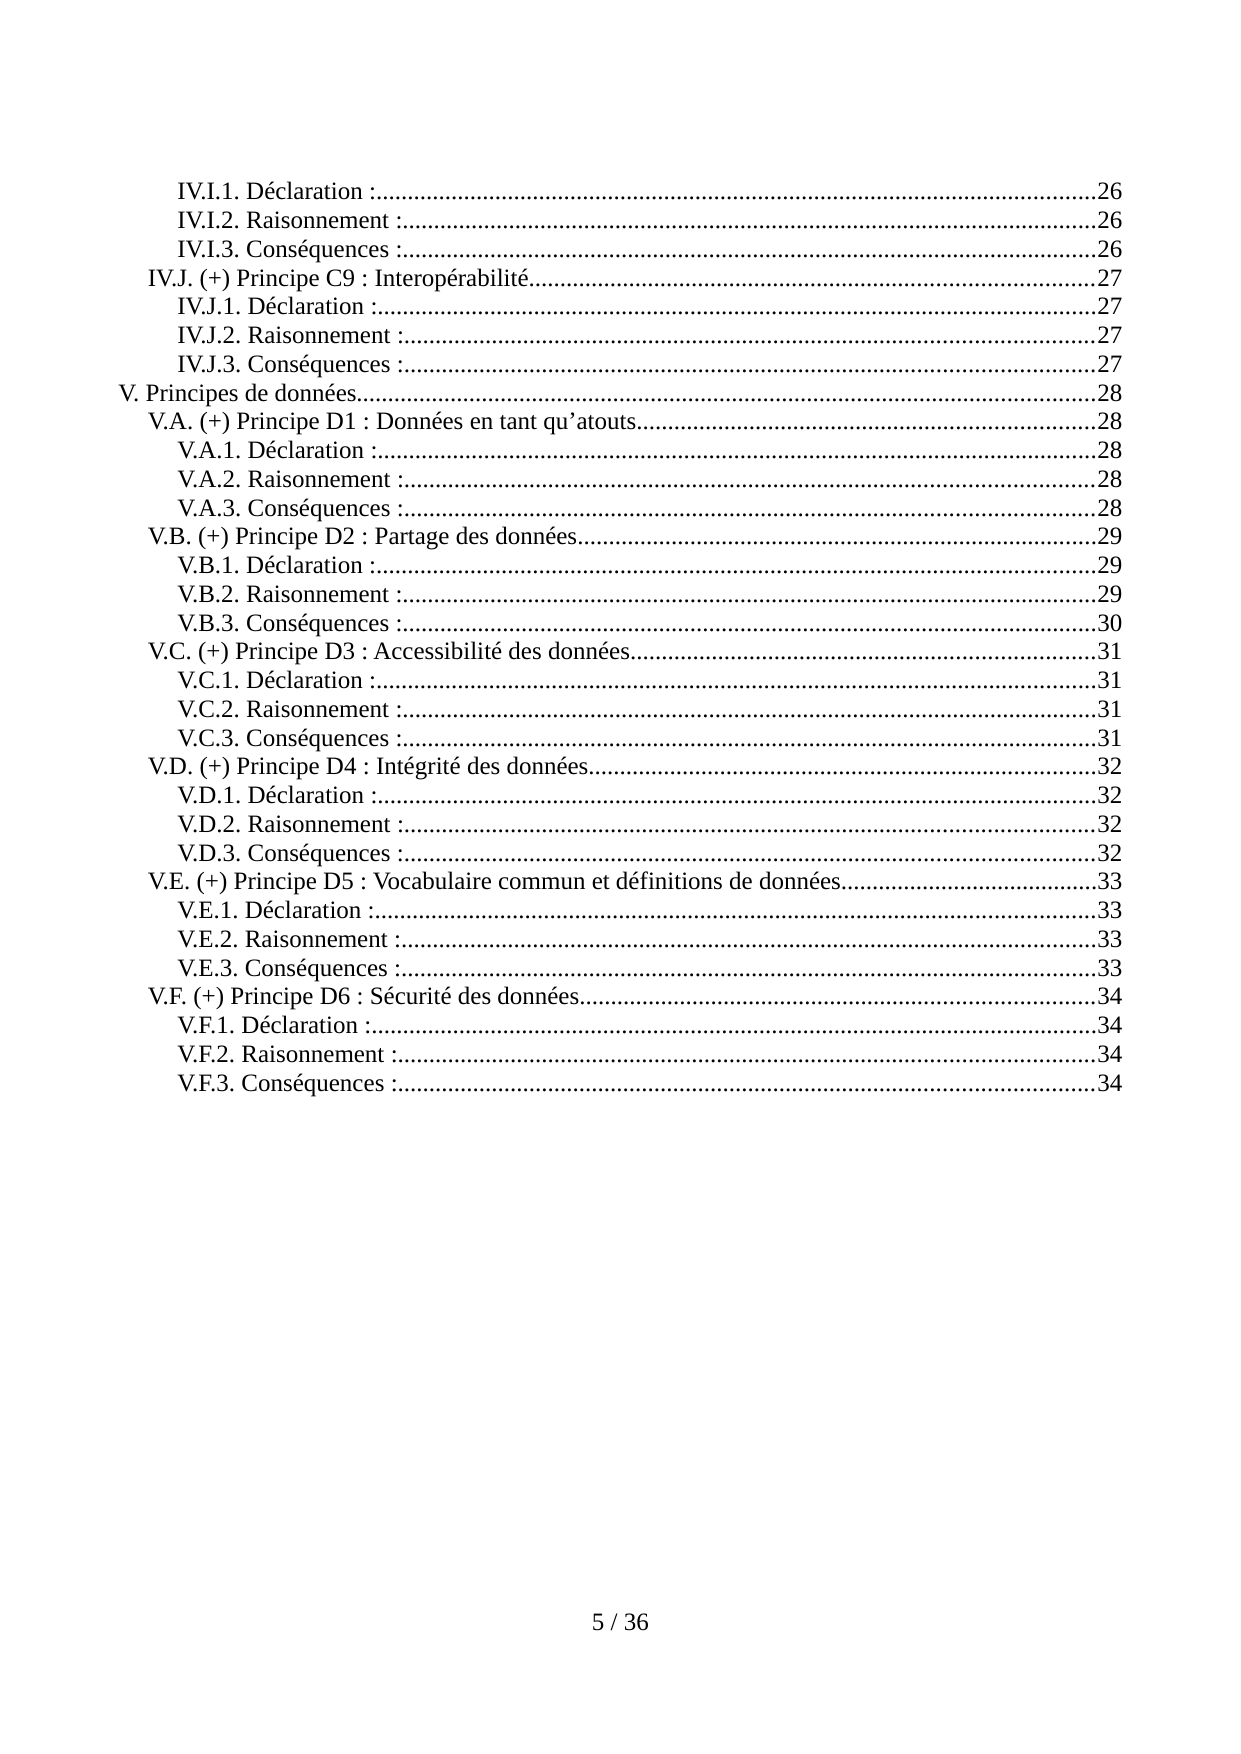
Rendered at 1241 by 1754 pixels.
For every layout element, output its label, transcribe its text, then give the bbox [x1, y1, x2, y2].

text IV.J. (+) Principe C9 : Interopérabilité 27 [148, 263, 1122, 291]
text V.C.1. Déclaration : 31 [177, 665, 1122, 694]
text V.F.1. Déclaration : 34 [177, 1010, 1122, 1039]
text V.E.1. Déclaration : 33 [177, 895, 1122, 924]
text V.A.3. Conséquences : 28 [177, 493, 1122, 521]
text V.D.3. Conséquences : 32 [177, 838, 1122, 866]
text IV.J.1. Déclaration : 27 [177, 291, 1122, 320]
text V.B. (+) Principe D2 : Partage des données 29 [148, 521, 1122, 550]
text V.C.2. Raisonnement : 31 [177, 694, 1122, 723]
text IV.I.1. Déclaration : 26 [177, 176, 1122, 205]
text V. Principes de données 28 [118, 378, 1122, 406]
text IV.I.3. Conséquences : 26 [177, 234, 1122, 263]
text V.F.3. Conséquences : 34 [177, 1068, 1122, 1096]
text V.D. (+) Principe D4 : Intégrité des données 32 [148, 751, 1122, 780]
text V.C. (+) Principe D3 : Accessibilité des données 31 [148, 636, 1122, 665]
text IV.J.2. Raisonnement : 27 [177, 320, 1122, 349]
text V.A.1. Déclaration : 28 [177, 435, 1122, 464]
text V.B.1. Déclaration : 29 [177, 550, 1122, 579]
text IV.J.3. Conséquences : 27 [177, 349, 1122, 378]
text IV.I.2. Raisonnement : 26 [177, 205, 1122, 234]
text V.B.3. Conséquences : 30 [177, 608, 1122, 636]
text V.D.2. Raisonnement : 32 [177, 809, 1122, 838]
text V.A. (+) Principe D1 : Données en tant qu’atouts 28 [148, 406, 1122, 435]
text V.C.3. Conséquences : 31 [177, 723, 1122, 751]
text V.F.2. Raisonnement : 34 [177, 1039, 1122, 1068]
text V.D.1. Déclaration : 32 [177, 780, 1122, 809]
text V.B.2. Raisonnement : 29 [177, 579, 1122, 608]
text V.E.2. Raisonnement : 33 [177, 924, 1122, 953]
text V.E.3. Conséquences : 33 [177, 953, 1122, 981]
text V.F. (+) Principe D6 : Sécurité des données 34 [148, 981, 1122, 1010]
text V.E. (+) Principe D5 : Vocabulaire commun et définitions de données 33 [148, 866, 1122, 895]
text V.A.2. Raisonnement : 28 [177, 464, 1122, 493]
